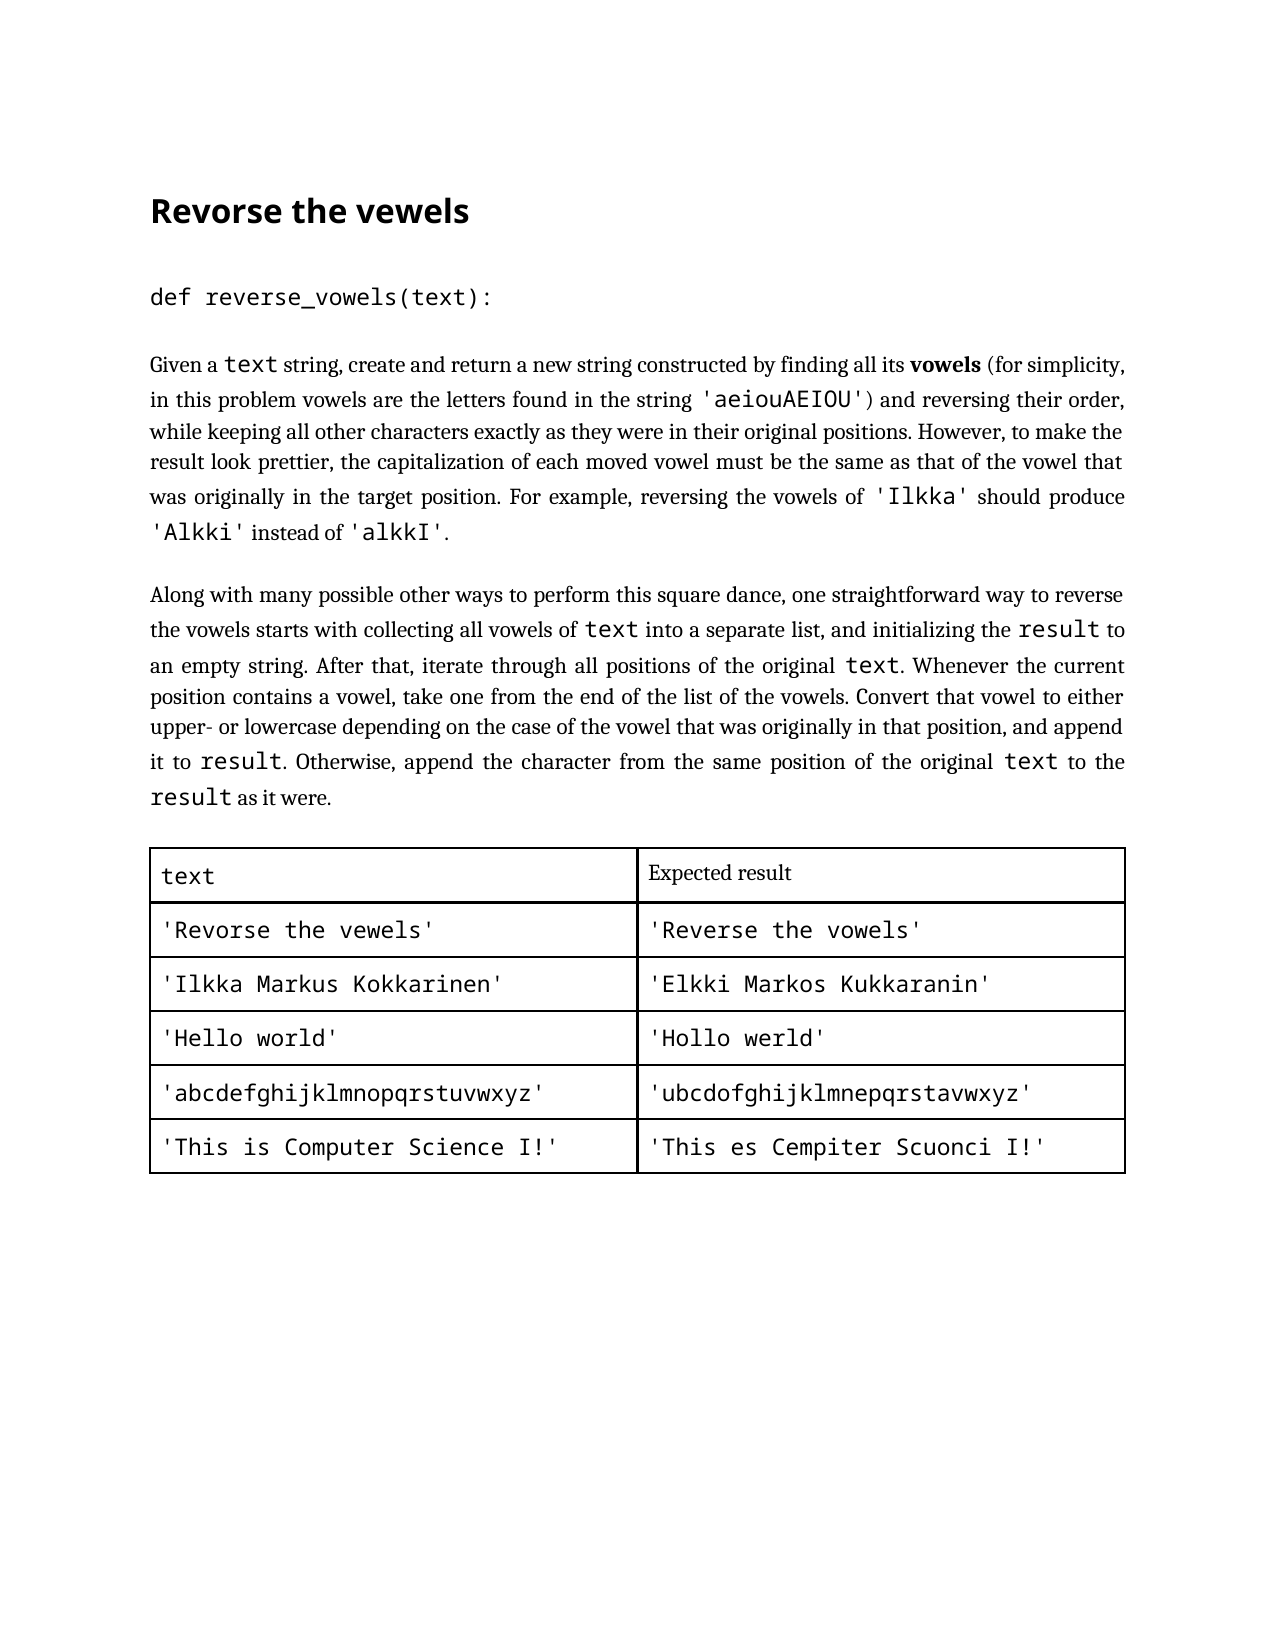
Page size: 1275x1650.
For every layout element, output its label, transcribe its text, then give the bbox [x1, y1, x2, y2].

table_cell 'Ilkka Markus Kokkarinen' [151, 958, 636, 1010]
table_cell 'Hollo werld' [639, 1012, 1124, 1064]
table_header text [151, 849, 636, 901]
table_cell 'This es Cempiter Scuonci I!' [639, 1120, 1124, 1172]
text Along with many possible other ways to perform this square dance, one straightforward way to reverse the vowels starts with collecting all vowels of text into a separate list, and initializing the result to an empty string. After that, iterate through all positions of the original text. Whenever the current position contains a vowel, take one from the end of the list of the vowels. Convert that vowel to either upper- or lowercase depending on the case of the vowel that was originally in that position, and append it to result. Otherwise, append the character from the same position of the original text to the result as it were. [150, 582, 1125, 812]
table_cell 'This is Computer Science I!' [151, 1120, 636, 1172]
table_cell 'Reverse the vowels' [639, 904, 1124, 956]
table_cell 'Revorse the vewels' [151, 904, 636, 956]
table_header Expected result [639, 849, 1124, 901]
table_cell 'Elkki Markos Kukkaranin' [639, 958, 1124, 1010]
text Given a text string, create and return a new string constructed by finding all its vowels (for simplicity, in this problem vowels are the letters found in the string 'aeiouAEIOU') and reversing their order, while keeping all other characters exactly as they were in their original positions. However, to make the result look prettier, the capitalization of each moved vowel must be the same as that of the vowel that was originally in the target position. For example, reversing the vowels of 'Ilkka' should produce 'Alkki' instead of 'alkkI'. [150, 347, 1125, 547]
subtitle Revorse the vewels [150, 187, 1125, 233]
text def reverse_vowels(text): [150, 281, 1125, 313]
table_cell 'ubcdofghijklmnepqrstavwxyz' [639, 1066, 1124, 1118]
table_cell 'abcdefghijklmnopqrstuvwxyz' [151, 1066, 636, 1118]
table_cell 'Hello world' [151, 1012, 636, 1064]
